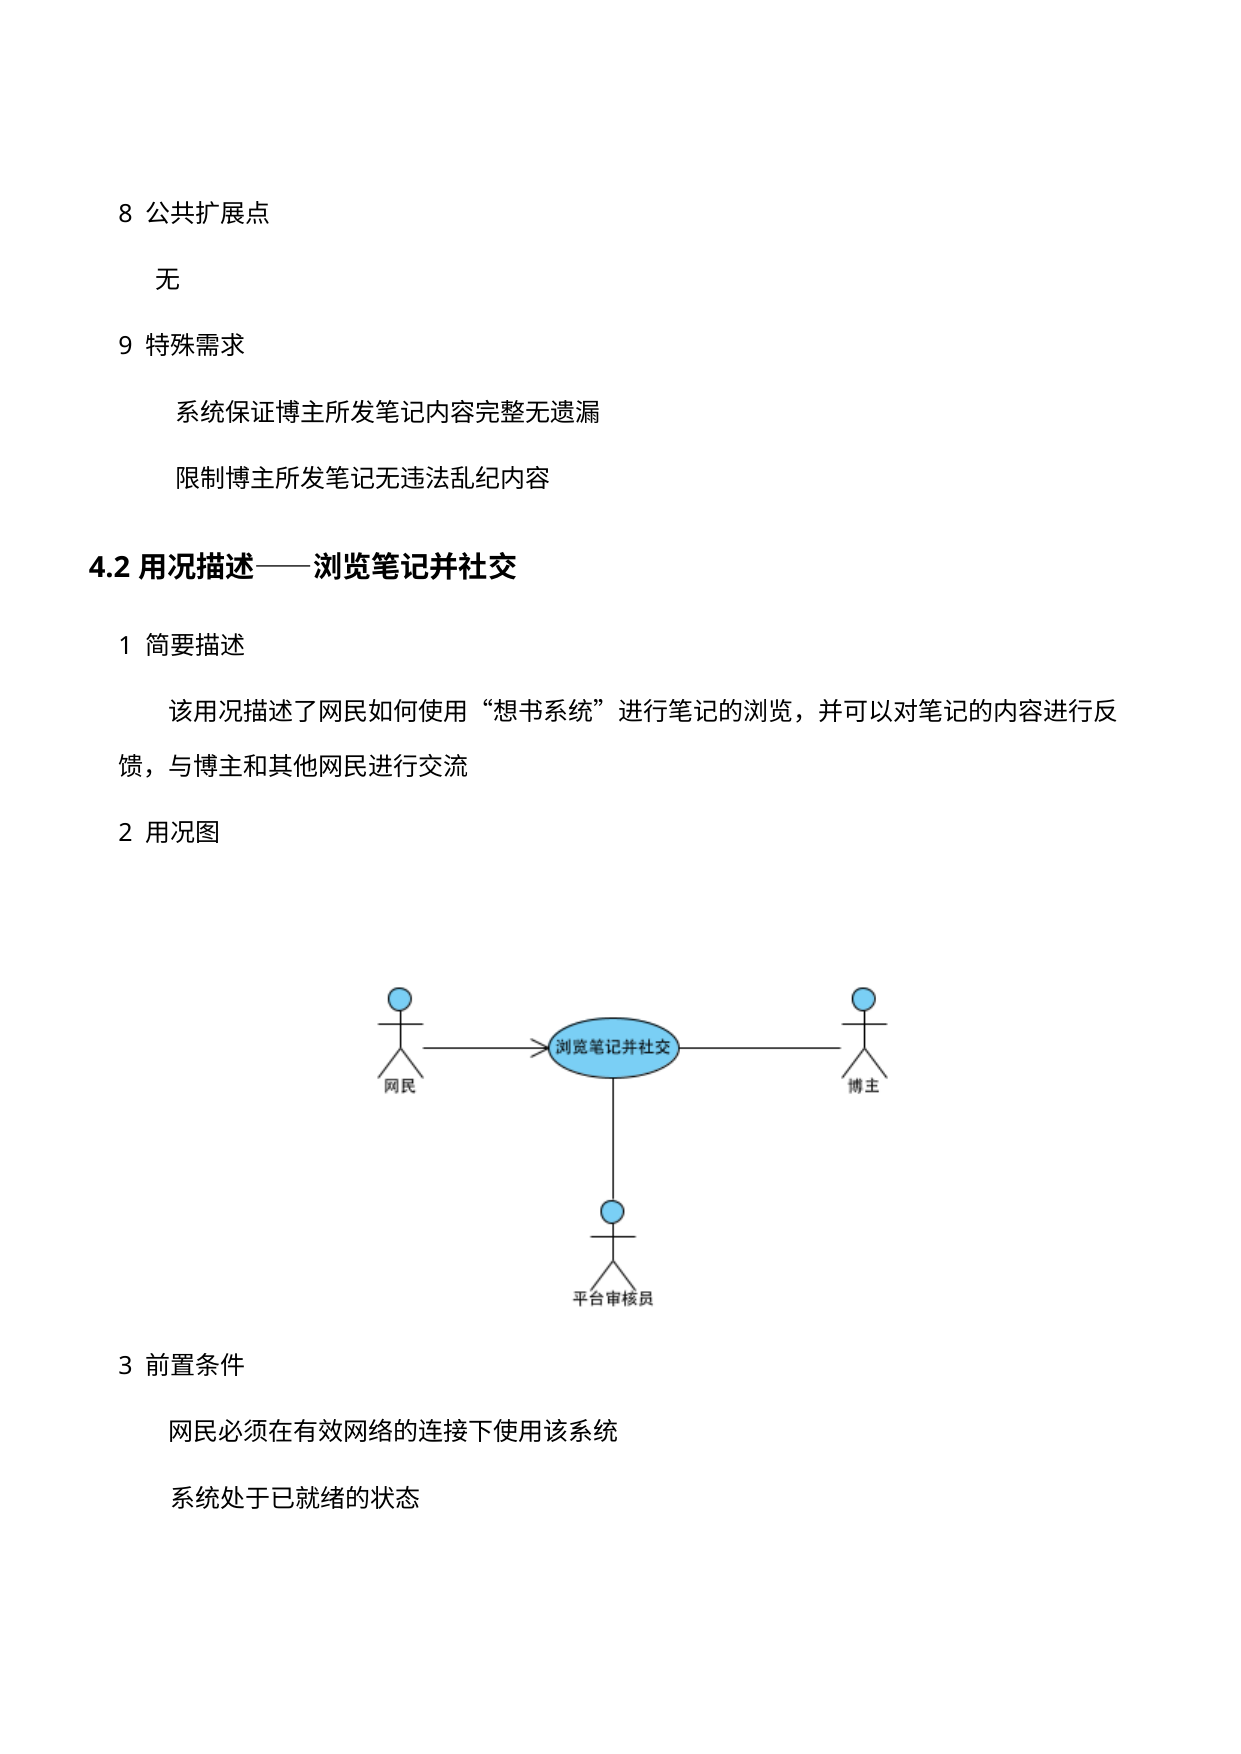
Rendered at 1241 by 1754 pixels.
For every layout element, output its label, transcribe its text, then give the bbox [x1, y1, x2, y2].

text 该用况描述了网民如何使用“想书系统”进行笔记的浏览，并可以对笔记的内容进行反馈，与博主和其他网民进行交流 [118, 692, 1122, 782]
picture [313, 856, 1045, 1328]
text 1 简要描述 [118, 626, 1122, 662]
text 2 用况图 [118, 812, 1122, 849]
list 系统保证博主所发笔记内容完整无遗漏 [156, 392, 1122, 428]
list 8 公共扩展点 [118, 193, 1122, 229]
text 3 前置条件 [118, 879, 1122, 1382]
text 网民必须在有效网络的连接下使用该系统 [118, 1412, 1122, 1448]
text 系统处于已就绪的状态 [118, 1478, 1122, 1514]
list 9 特殊需求 [118, 326, 1122, 362]
subtitle 4.2 用况描述——浏览笔记并社交 [88, 544, 1122, 586]
list 无 [156, 259, 1122, 296]
list 限制博主所发笔记无违法乱纪内容 [156, 458, 1122, 494]
